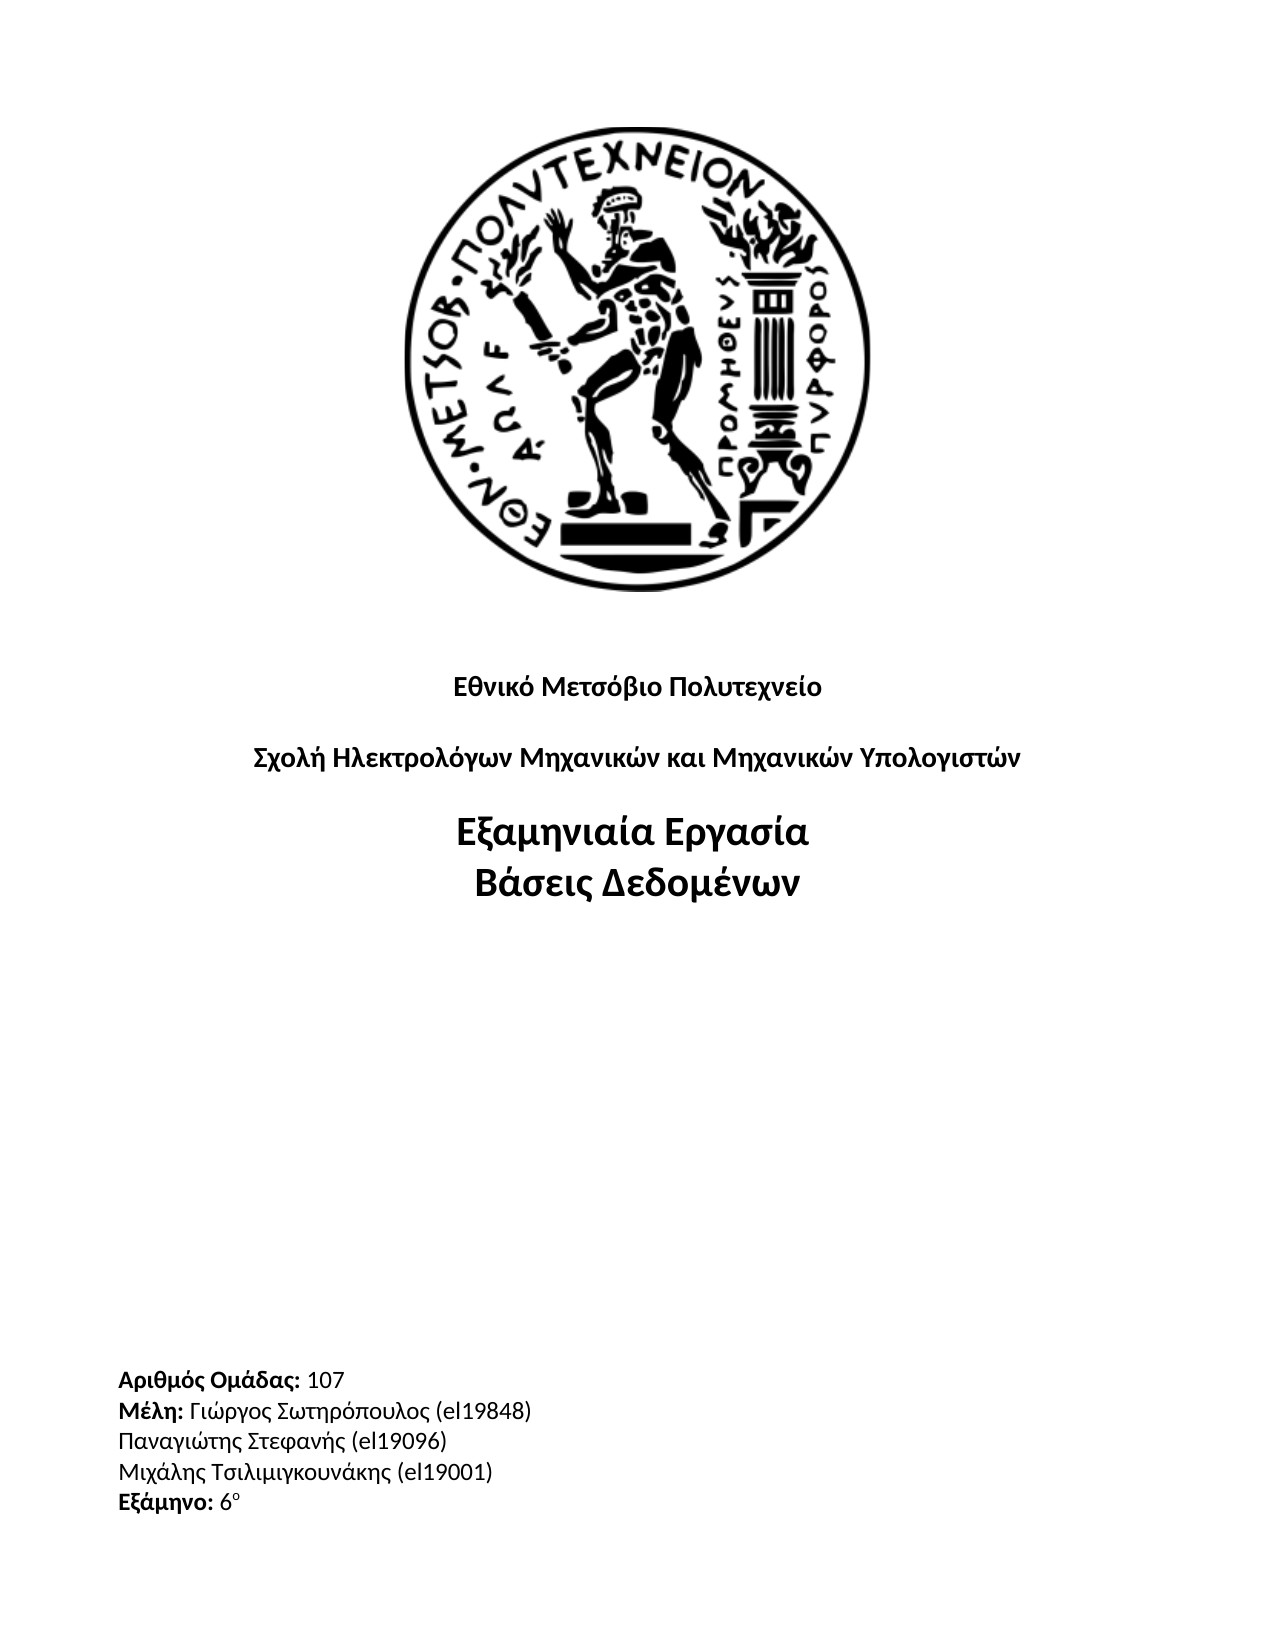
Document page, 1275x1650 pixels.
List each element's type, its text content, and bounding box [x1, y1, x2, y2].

text Βάσεις Δεδομένων [118, 856, 1157, 907]
text Εξαμηνιαία Εργασία [118, 805, 1157, 856]
text Παναγιώτης Στεφανής (el19096) [118, 1426, 1157, 1456]
text Μιχάλης Τσιλιμιγκουνάκης (el19001) [118, 1456, 1157, 1487]
text Αριθμός Ομάδας: 107 [118, 1364, 1157, 1395]
picture [404, 127, 871, 592]
text Εξάμηνο: 6ο [118, 1487, 1157, 1517]
text Εθνικό Μετσόβιο Πολυτεχνείο [118, 668, 1157, 703]
text Σχολή Ηλεκτρολόγων Μηχανικών και Μηχανικών Υπολογιστών [118, 739, 1157, 774]
text Μέλη: Γιώργος Σωτηρόπουλος (el19848) [118, 1395, 1157, 1426]
